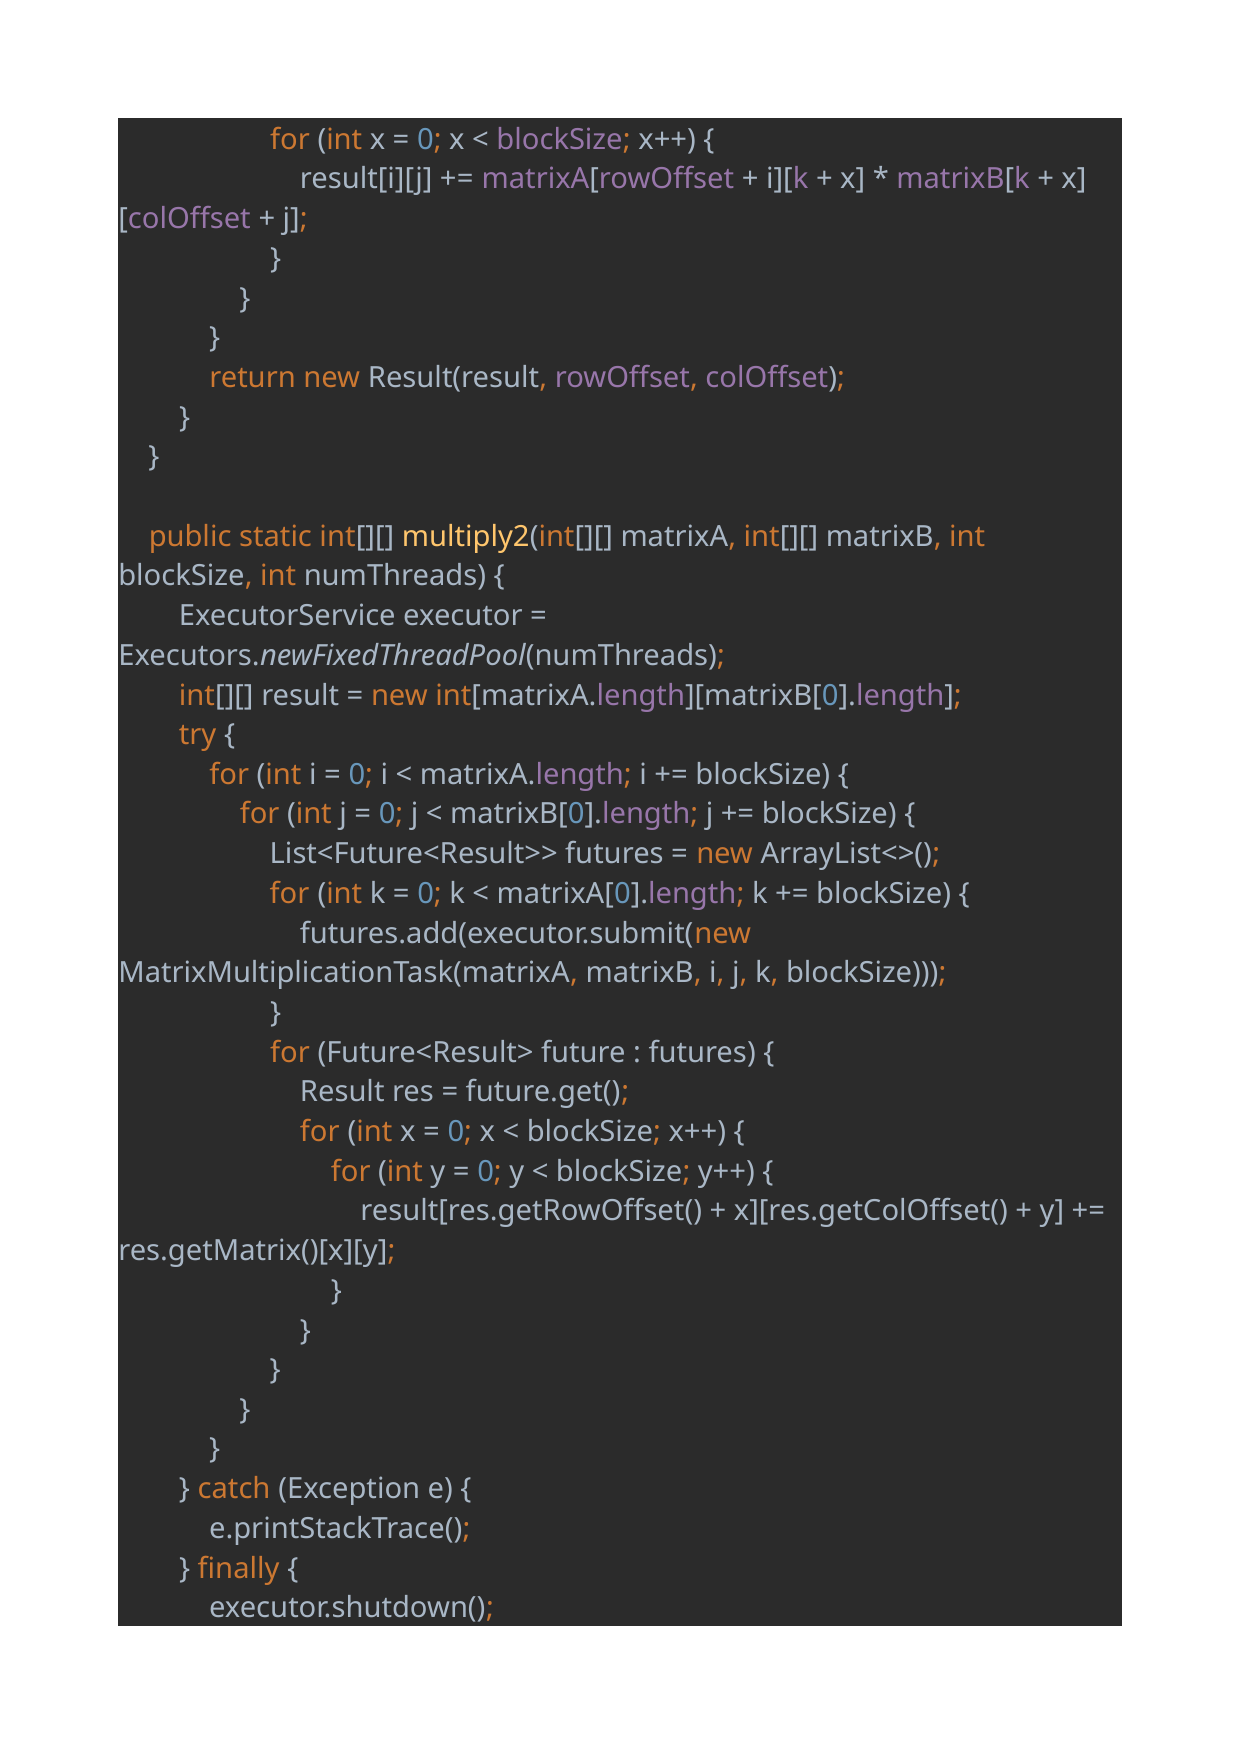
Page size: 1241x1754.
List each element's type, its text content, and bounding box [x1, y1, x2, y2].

text for (int x = 0; x < blockSize; x++) { result[i][j] += matrixA[rowOffset + i][k + x] * matrixB[k + x][colOffset + j]; } } } return new Result(result, rowOffset, colOffset); } } public static int[][] multiply2(int[][] matrixA, int[][] matrixB, int blockSize, int numThreads) { ExecutorService executor = Executors.newFixedThreadPool(numThreads); int[][] result = new int[matrixA.length][matrixB[0].length]; try { for (int i = 0; i < matrixA.length; i += blockSize) { for (int j = 0; j < matrixB[0].length; j += blockSize) { List<Future<Result>> futures = new ArrayList<>(); for (int k = 0; k < matrixA[0].length; k += blockSize) { futures.add(executor.submit(new MatrixMultiplicationTask(matrixA, matrixB, i, j, k, blockSize))); } for (Future<Result> future : futures) { Result res = future.get(); for (int x = 0; x < blockSize; x++) { for (int y = 0; y < blockSize; y++) { result[res.getRowOffset() + x][res.getColOffset() + y] += res.getMatrix()[x][y]; } } } } } } catch (Exception e) { e.printStackTrace(); } finally { executor.shutdown(); [118, 118, 1122, 1626]
